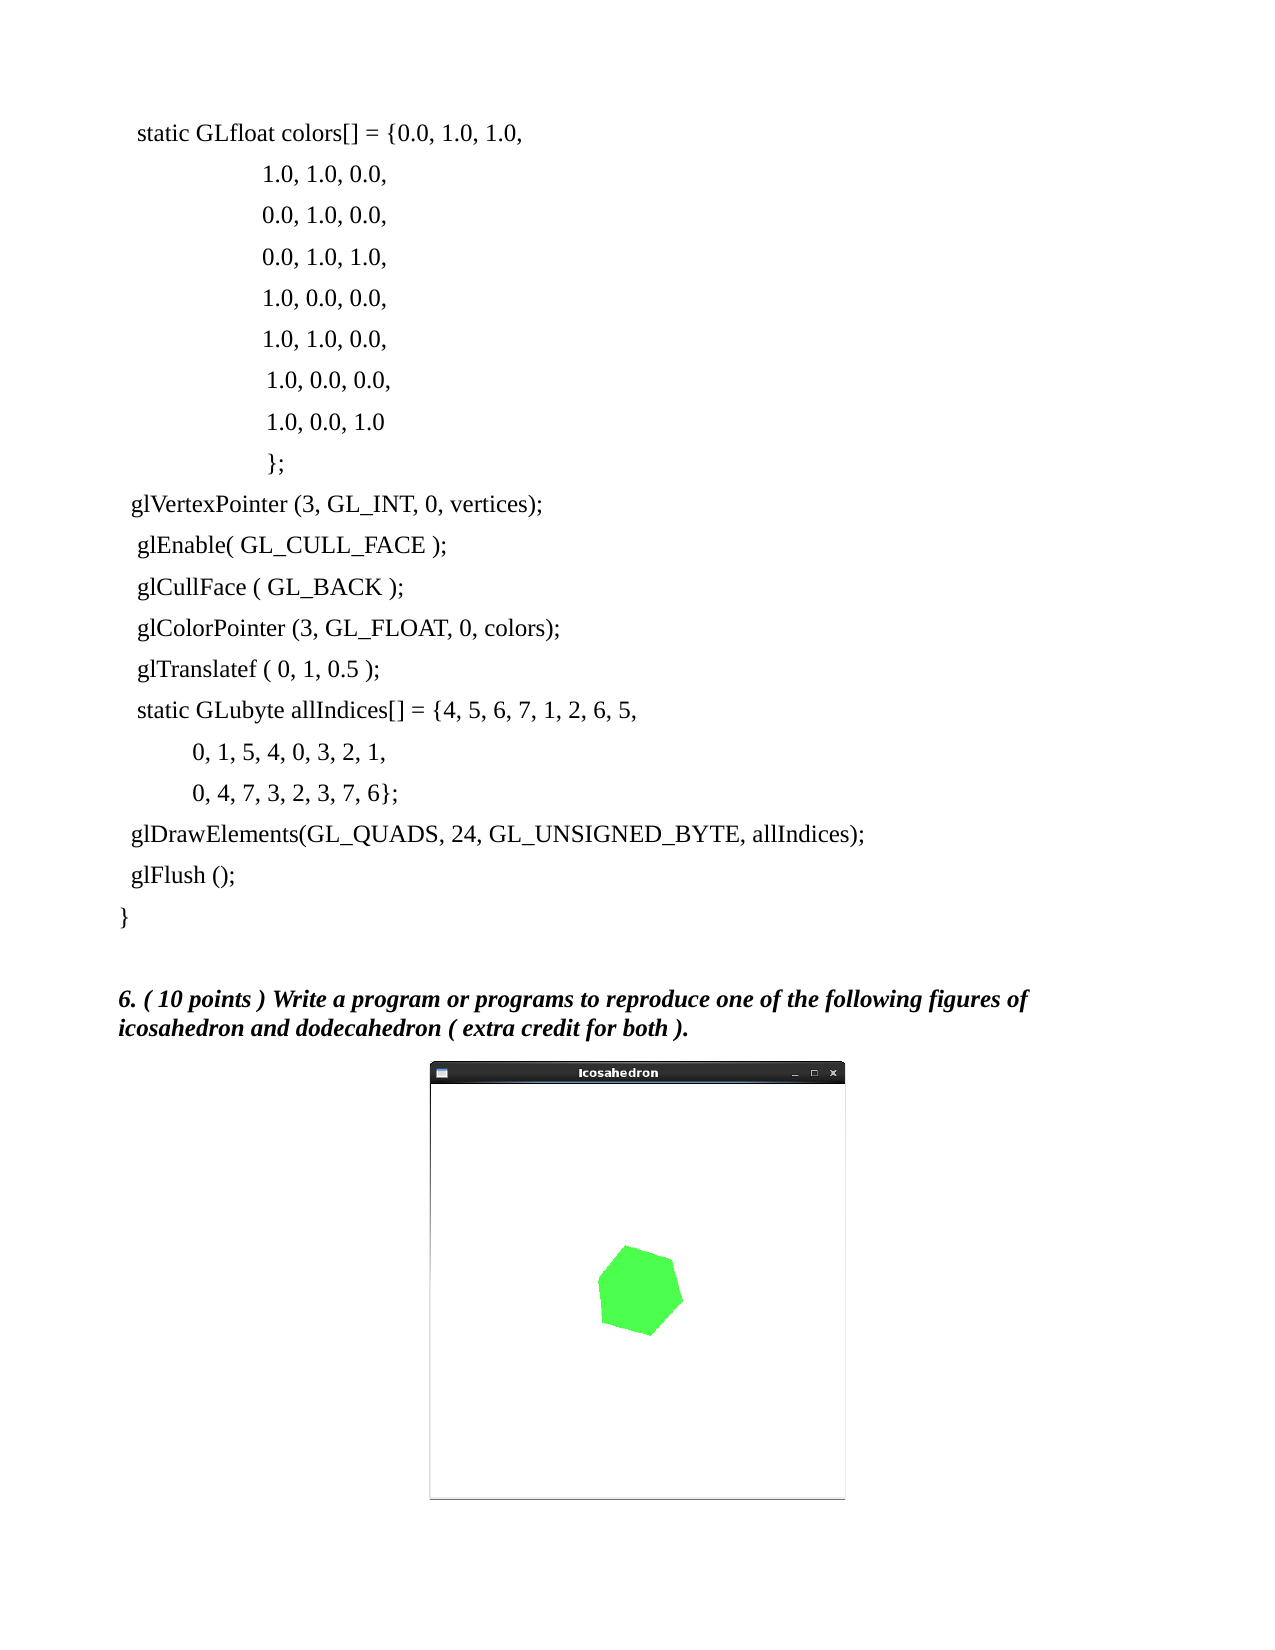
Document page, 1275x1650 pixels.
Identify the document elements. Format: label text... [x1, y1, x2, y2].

text 1.0, 1.0, 0.0, [118, 159, 1157, 188]
text glFlush (); [118, 861, 1157, 889]
text 1.0, 0.0, 0.0, [118, 283, 1157, 312]
text 1.0, 0.0, 0.0, [118, 366, 1157, 394]
text glEnable( GL_CULL_FACE ); [118, 531, 1157, 559]
text } [118, 902, 1157, 931]
text 6. ( 10 points ) Write a program or programs to reproduce one of the following figures of icosahedron and dodecahedron ( extra credit for both ). [118, 984, 1157, 1042]
text 1.0, 1.0, 0.0, [118, 324, 1157, 353]
text glVertexPointer (3, GL_INT, 0, vertices); [118, 489, 1157, 518]
text glCullFace ( GL_BACK ); [118, 572, 1157, 601]
text 1.0, 0.0, 1.0 [118, 407, 1157, 436]
text glColorPointer (3, GL_FLOAT, 0, colors); [118, 613, 1157, 642]
text 0, 4, 7, 3, 2, 3, 7, 6}; [118, 778, 1157, 807]
text }; [118, 448, 1157, 477]
text 0.0, 1.0, 0.0, [118, 201, 1157, 229]
picture [429, 1061, 846, 1500]
text 0, 1, 5, 4, 0, 3, 2, 1, [118, 737, 1157, 766]
text 0.0, 1.0, 1.0, [118, 242, 1157, 271]
text static GLubyte allIndices[] = {4, 5, 6, 7, 1, 2, 6, 5, [118, 696, 1157, 724]
text glTranslatef ( 0, 1, 0.5 ); [118, 654, 1157, 683]
text static GLfloat colors[] = {0.0, 1.0, 1.0, [118, 118, 1157, 147]
text glDrawElements(GL_QUADS, 24, GL_UNSIGNED_BYTE, allIndices); [118, 819, 1157, 848]
